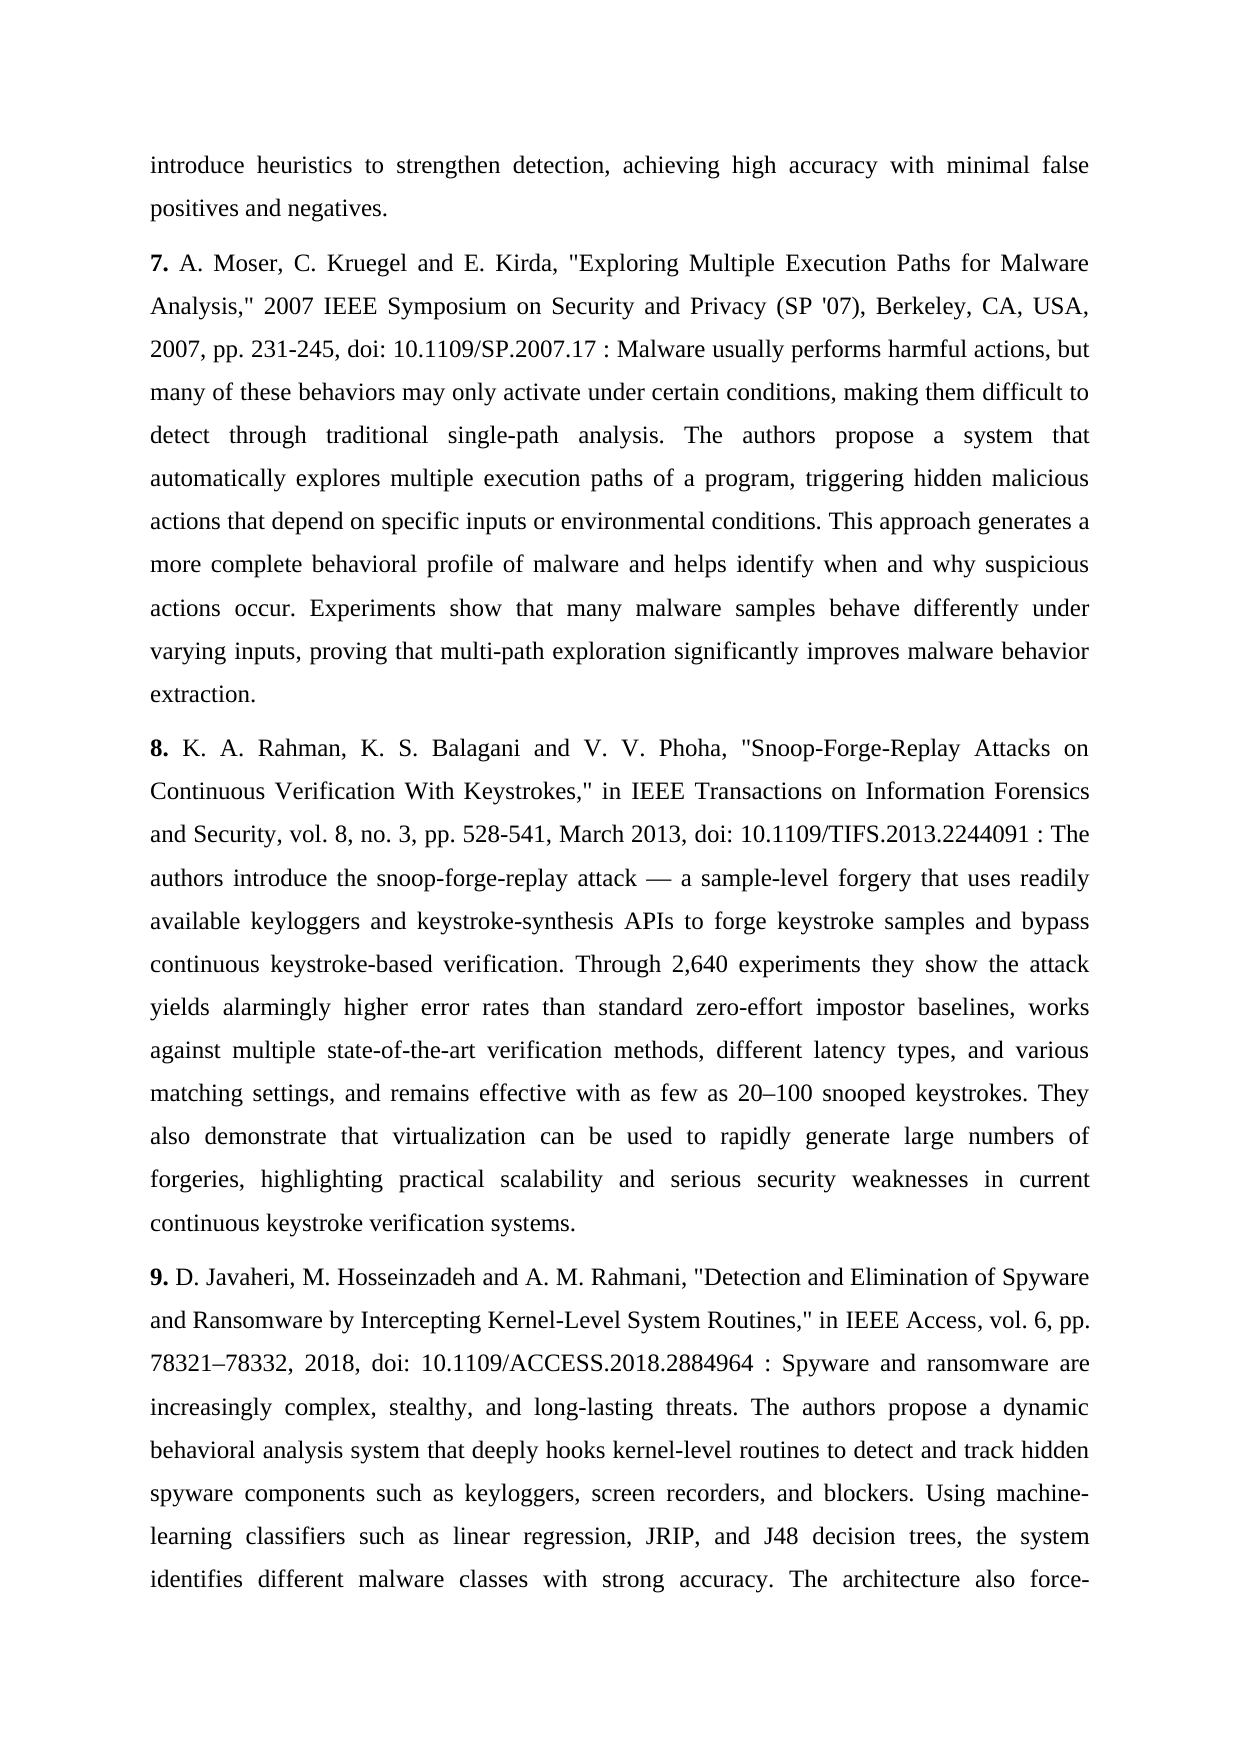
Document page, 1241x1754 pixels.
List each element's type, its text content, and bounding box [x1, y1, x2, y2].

text 7. A. Moser, C. Kruegel and E. Kirda, "Exploring Multiple Execution Paths for Malware Analysis," 2007 IEEE Symposium on Security and Privacy (SP '07), Berkeley, CA, USA, 2007, pp. 231-245, doi: 10.1109/SP.2007.17 : Malware usually performs harmful actions, but many of these behaviors may only activate under certain conditions, making them difficult to detect through traditional single-path analysis. The authors propose a system that automatically explores multiple execution paths of a program, triggering hidden malicious actions that depend on specific inputs or environmental conditions. This approach generates a more complete behavioral profile of malware and helps identify when and why suspicious actions occur. Experiments show that many malware samples behave differently under varying inputs, proving that multi-path exploration significantly improves malware behavior extraction. [150, 248, 1091, 708]
text 8. K. A. Rahman, K. S. Balagani and V. V. Phoha, "Snoop-Forge-Replay Attacks on Continuous Verification With Keystrokes," in IEEE Transactions on Information Forensics and Security, vol. 8, no. 3, pp. 528-541, March 2013, doi: 10.1109/TIFS.2013.2244091 : The authors introduce the snoop-forge-replay attack — a sample-level forgery that uses readily available keyloggers and keystroke-synthesis APIs to forge keystroke samples and bypass continuous keystroke-based verification. Through 2,640 experiments they show the attack yields alarmingly higher error rates than standard zero-effort impostor baselines, works against multiple state-of-the-art verification methods, different latency types, and various matching settings, and remains effective with as few as 20–100 snooped keystrokes. They also demonstrate that virtualization can be used to rapidly generate large numbers of forgeries, highlighting practical scalability and serious security weaknesses in current continuous keystroke verification systems. [150, 733, 1091, 1236]
text introduce heuristics to strengthen detection, achieving high accuracy with minimal false positives and negatives. [150, 150, 1091, 222]
text 9. D. Javaheri, M. Hosseinzadeh and A. M. Rahmani, "Detection and Elimination of Spyware and Ransomware by Intercepting Kernel-Level System Routines," in IEEE Access, vol. 6, pp. 78321–78332, 2018, doi: 10.1109/ACCESS.2018.2884964 : Spyware and ransomware are increasingly complex, stealthy, and long-lasting threats. The authors propose a dynamic behavioral analysis system that deeply hooks kernel-level routines to detect and track hidden spyware components such as keyloggers, screen recorders, and blockers. Using machine-learning classifiers such as linear regression, JRIP, and J48 decision trees, the system identifies different malware classes with strong accuracy. The architecture also force- [150, 1262, 1091, 1593]
